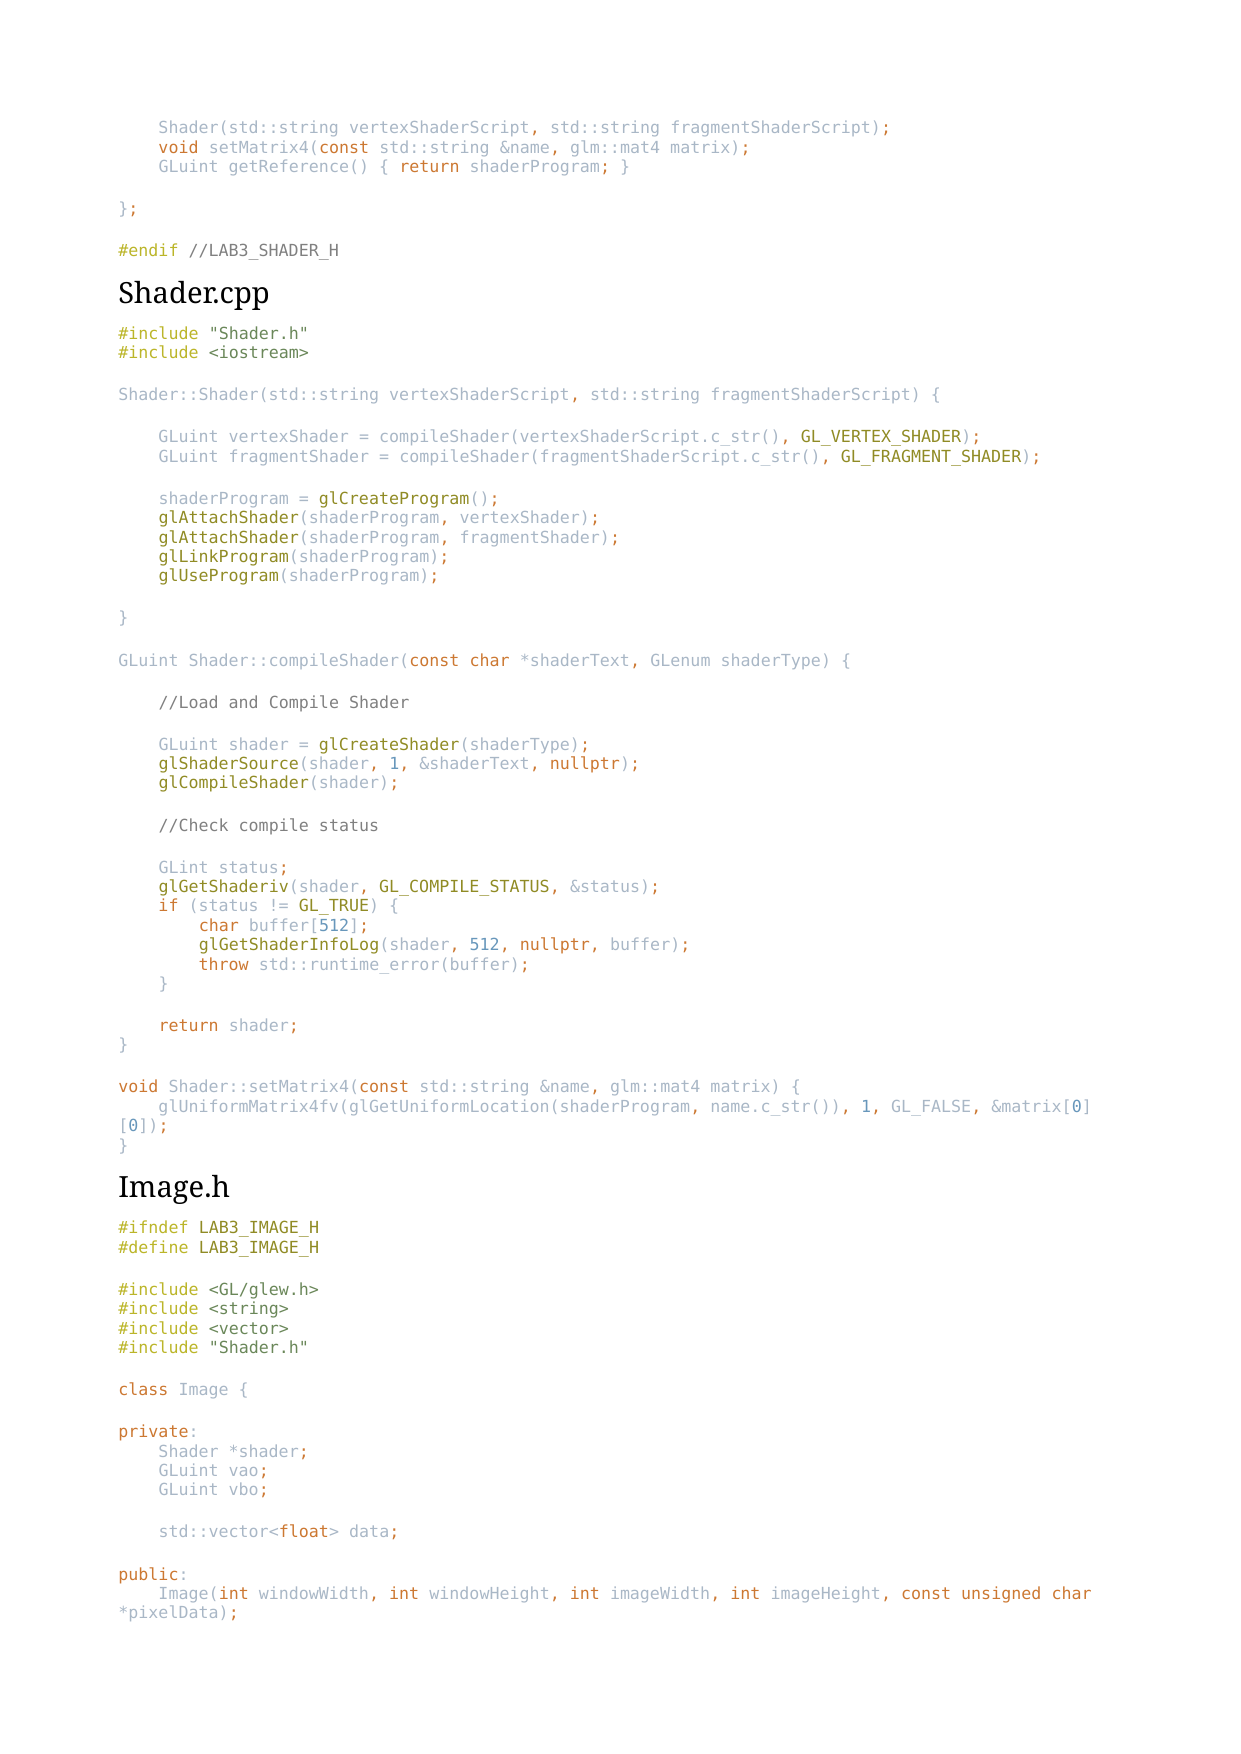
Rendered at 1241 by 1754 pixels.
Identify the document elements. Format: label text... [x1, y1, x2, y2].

text Shader(std::string vertexShaderScript, std::string fragmentShaderScript); void setMatrix4(const std::string &name, glm::mat4 matrix); GLuint getReference() { return shaderProgram; } }; #endif //LAB3_SHADER_H [118, 118, 1122, 260]
text #include "Shader.h" #include <iostream> Shader::Shader(std::string vertexShaderScript, std::string fragmentShaderScript) { GLuint vertexShader = compileShader(vertexShaderScript.c_str(), GL_VERTEX_SHADER); GLuint fragmentShader = compileShader(fragmentShaderScript.c_str(), GL_FRAGMENT_SHADER); shaderProgram = glCreateProgram(); glAttachShader(shaderProgram, vertexShader); glAttachShader(shaderProgram, fragmentShader); glLinkProgram(shaderProgram); glUseProgram(shaderProgram); } GLuint Shader::compileShader(const char *shaderText, GLenum shaderType) { //Load and Compile Shader GLuint shader = glCreateShader(shaderType); glShaderSource(shader, 1, &shaderText, nullptr); glCompileShader(shader); //Check compile status GLint status; glGetShaderiv(shader, GL_COMPILE_STATUS, &status); if (status != GL_TRUE) { char buffer[512]; glGetShaderInfoLog(shader, 512, nullptr, buffer); throw std::runtime_error(buffer); } return shader; } void Shader::setMatrix4(const std::string &name, glm::mat4 matrix) { glUniformMatrix4fv(glGetUniformLocation(shaderProgram, name.c_str()), 1, GL_FALSE, &matrix[0][0]); } [118, 324, 1122, 1155]
text Shader.cpp [118, 272, 1122, 312]
text #ifndef LAB3_IMAGE_H #define LAB3_IMAGE_H #include <GL/glew.h> #include <string> #include <vector> #include "Shader.h" class Image { private: Shader *shader; GLuint vao; GLuint vbo; std::vector<float> data; public: Image(int windowWidth, int windowHeight, int imageWidth, int imageHeight, const unsigned char *pixelData); [118, 1218, 1122, 1622]
text Image.h [118, 1167, 1122, 1206]
